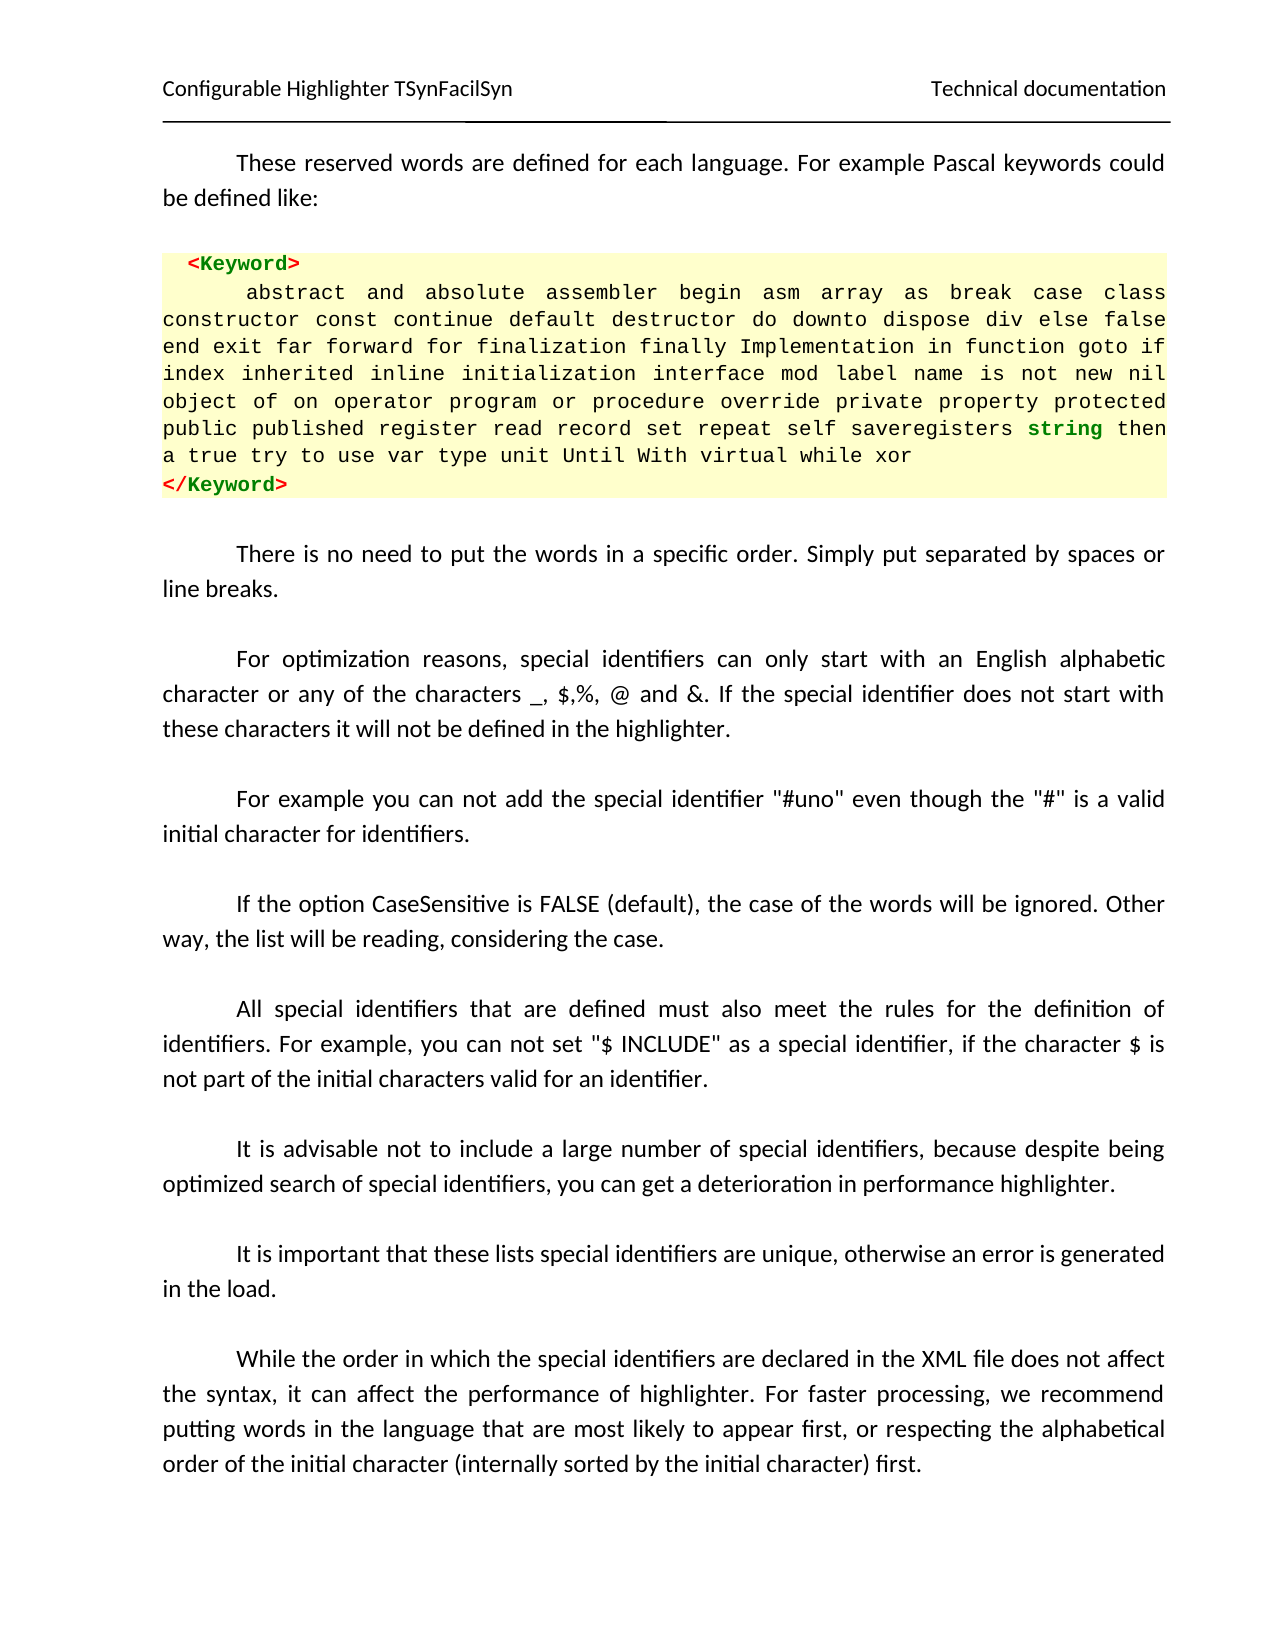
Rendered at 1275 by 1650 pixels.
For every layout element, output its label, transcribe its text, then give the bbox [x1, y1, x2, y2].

text abstract and absolute assembler begin asm array as break case class constructor const continue default destructor do downto dispose div else false end exit far forward for finalization finally Implementation in function goto if index inherited inline initialization interface mod label name is not new nil object of on operator program or procedure override private property protected public published register read record set repeat self saveregisters string then a true try to use var type unit Until With virtual while xor [162, 282, 1167, 469]
text For example you can not add the special identifier "#uno" even though the "#" is a valid initial character for identifiers. [162, 783, 1167, 849]
text If the option CaseSensitive is FALSE (default), the case of the words will be ignored. Other way, the list will be reading, considering the case. [162, 888, 1167, 954]
text There is no need to put the words in a specific order. Simply put separated by spaces or line breaks. [162, 538, 1167, 604]
text It is important that these lists special identifiers are unique, otherwise an error is generated in the load. [162, 1238, 1167, 1304]
text While the order in which the special identifiers are declared in the XML file does not affect the syntax, it can affect the performance of highlighter. For faster processing, we recommend putting words in the language that are most likely to appear first, or respecting the alphabetical order of the initial character (internally sorted by the initial character) first. [162, 1343, 1167, 1479]
text </Keyword> [162, 474, 1167, 498]
text For optimization reasons, special identifiers can only start with an English alphabetic character or any of the characters _, $,%, @ and &. If the special identifier does not start with these characters it will not be defined in the highlighter. [162, 643, 1167, 744]
text It is advisable not to include a large number of special identifiers, because despite being optimized search of special identifiers, you can get a deterioration in performance highlighter. [162, 1133, 1167, 1199]
text <Keyword> [162, 253, 1167, 276]
text All special identifiers that are defined must also meet the rules for the definition of identifiers. For example, you can not set "$ INCLUDE" as a special identifier, if the character $ is not part of the initial characters valid for an identifier. [162, 993, 1167, 1094]
text These reserved words are defined for each language. For example Pascal keywords could be defined like: [162, 148, 1167, 213]
